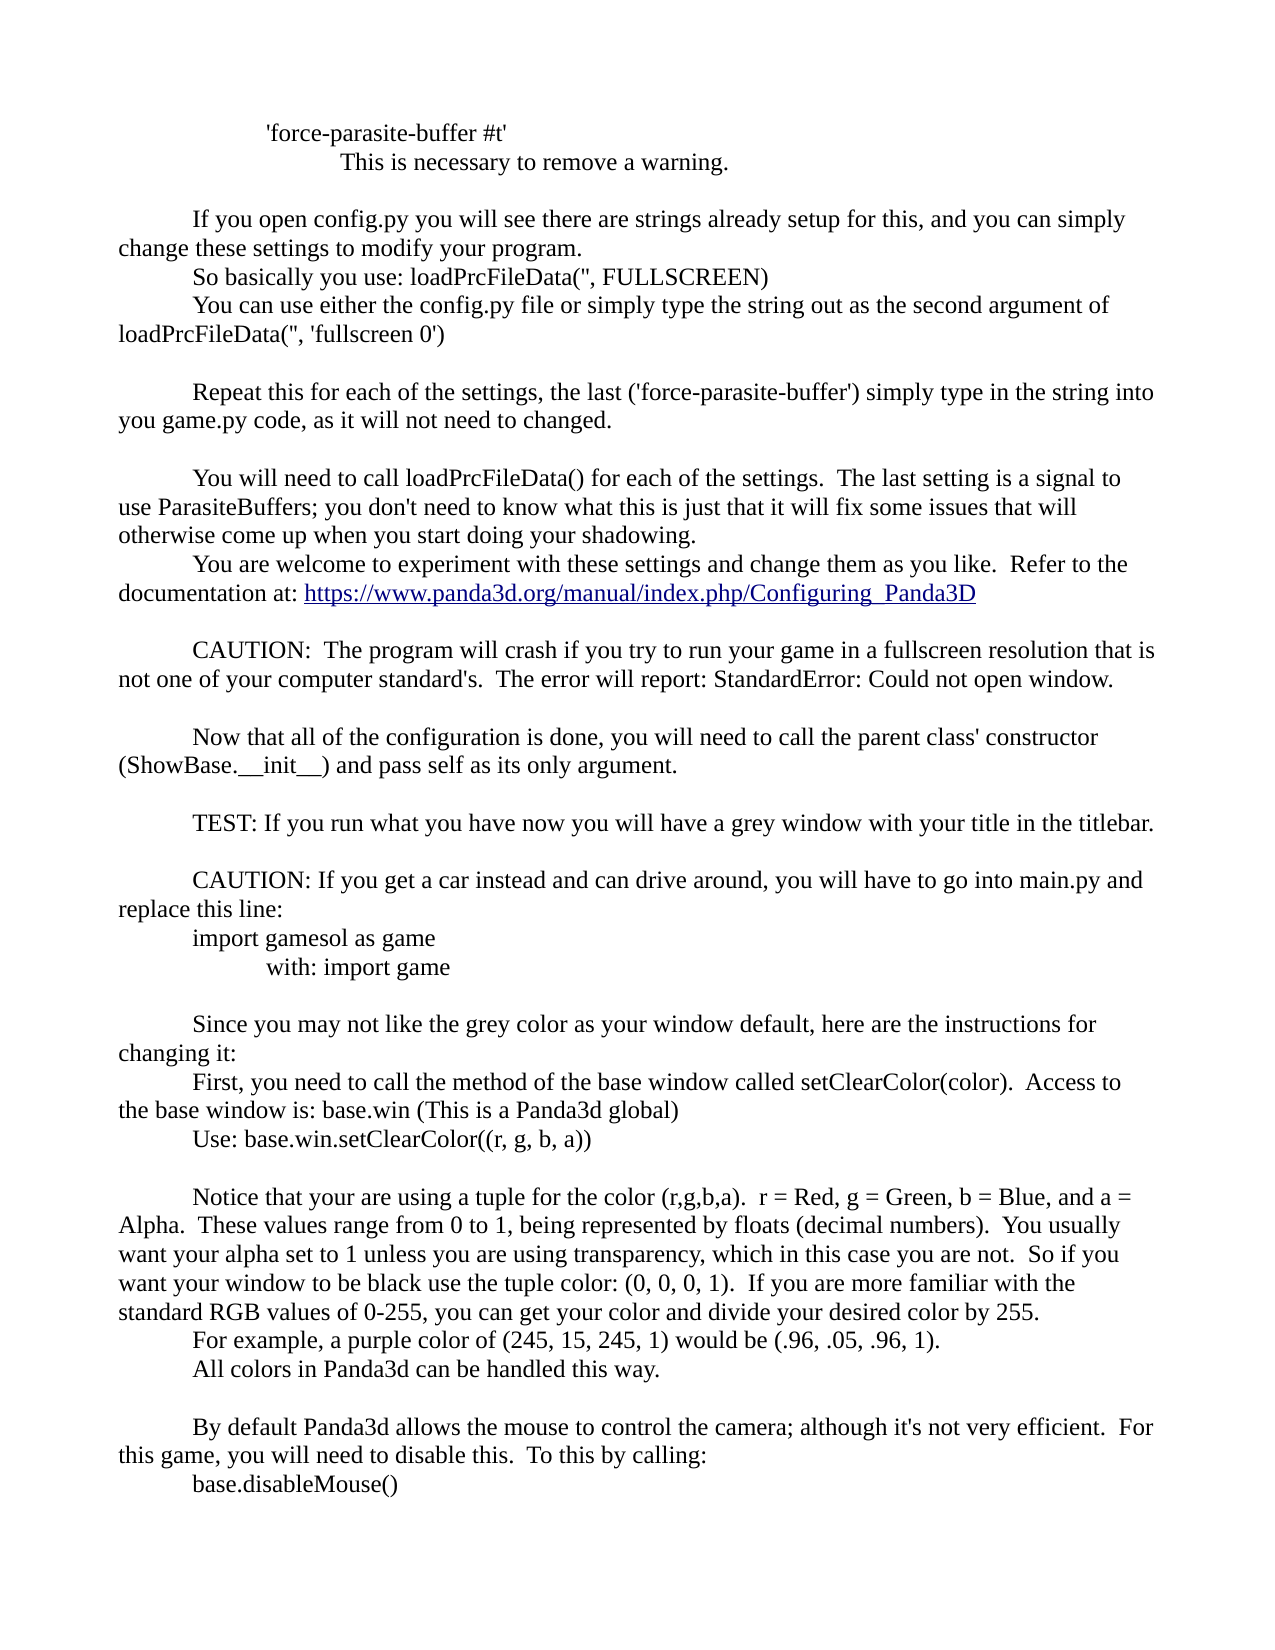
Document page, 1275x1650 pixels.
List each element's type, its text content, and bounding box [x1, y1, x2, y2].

text Now that all of the configuration is done, you will need to call the parent class' constructor (ShowBase.__init__) and pass self as its only argument. [118, 722, 1157, 779]
text All colors in Panda3d can be handled this way. [118, 1354, 1157, 1383]
text Notice that your are using a tuple for the color (r,g,b,a). r = Red, g = Green, b = Blue, and a = Alpha. These values range from 0 to 1, being represented by floats (decimal numbers). You usually want your alpha set to 1 unless you are using transparency, which in this case you are not. So if you want your window to be black use the tuple color: (0, 0, 0, 1). If you are more familiar with the standard RGB values of 0-255, you can get your color and divide your desired color by 255. [118, 1182, 1157, 1326]
text You can use either the config.py file or simply type the string out as the second argument of loadPrcFileData('', 'fullscreen 0') [118, 291, 1157, 348]
text You are welcome to experiment with these settings and change them as you like. Refer to the documentation at: https://www.panda3d.org/manual/index.php/Configuring_Panda3D [118, 549, 1157, 607]
text Use: base.win.setClearColor((r, g, b, a)) [118, 1124, 1157, 1153]
text TEST: If you run what you have now you will have a grey window with your title in the titlebar. [118, 808, 1157, 837]
text 'force-parasite-buffer #t' [118, 118, 1157, 147]
text For example, a purple color of (245, 15, 245, 1) would be (.96, .05, .96, 1). [118, 1326, 1157, 1354]
text By default Panda3d allows the mouse to control the camera; although it's not very efficient. For this game, you will need to disable this. To this by calling: [118, 1412, 1157, 1469]
text Repeat this for each of the settings, the last ('force-parasite-buffer') simply type in the string into you game.py code, as it will not need to changed. [118, 377, 1157, 434]
text CAUTION: If you get a car instead and can drive around, you will have to go into main.py and replace this line: [118, 866, 1157, 923]
text with: import game [118, 952, 1157, 981]
text CAUTION: The program will crash if you try to run your game in a fullscreen resolution that is not one of your computer standard's. The error will report: StandardError: Could not open window. [118, 636, 1157, 693]
text base.disableMouse() [118, 1469, 1157, 1498]
text Since you may not like the grey color as your window default, here are the instructions for changing it: [118, 1009, 1157, 1067]
text If you open config.py you will see there are strings already setup for this, and you can simply change these settings to modify your program. [118, 204, 1157, 262]
text So basically you use: loadPrcFileData('', FULLSCREEN) [118, 262, 1157, 291]
text First, you need to call the method of the base window called setClearColor(color). Access to the base window is: base.win (This is a Panda3d global) [118, 1067, 1157, 1124]
text import gamesol as game [118, 923, 1157, 952]
text You will need to call loadPrcFileData() for each of the settings. The last setting is a signal to use ParasiteBuffers; you don't need to know what this is just that it will fix some issues that will otherwise come up when you start doing your shadowing. [118, 463, 1157, 549]
text This is necessary to remove a warning. [118, 147, 1157, 176]
